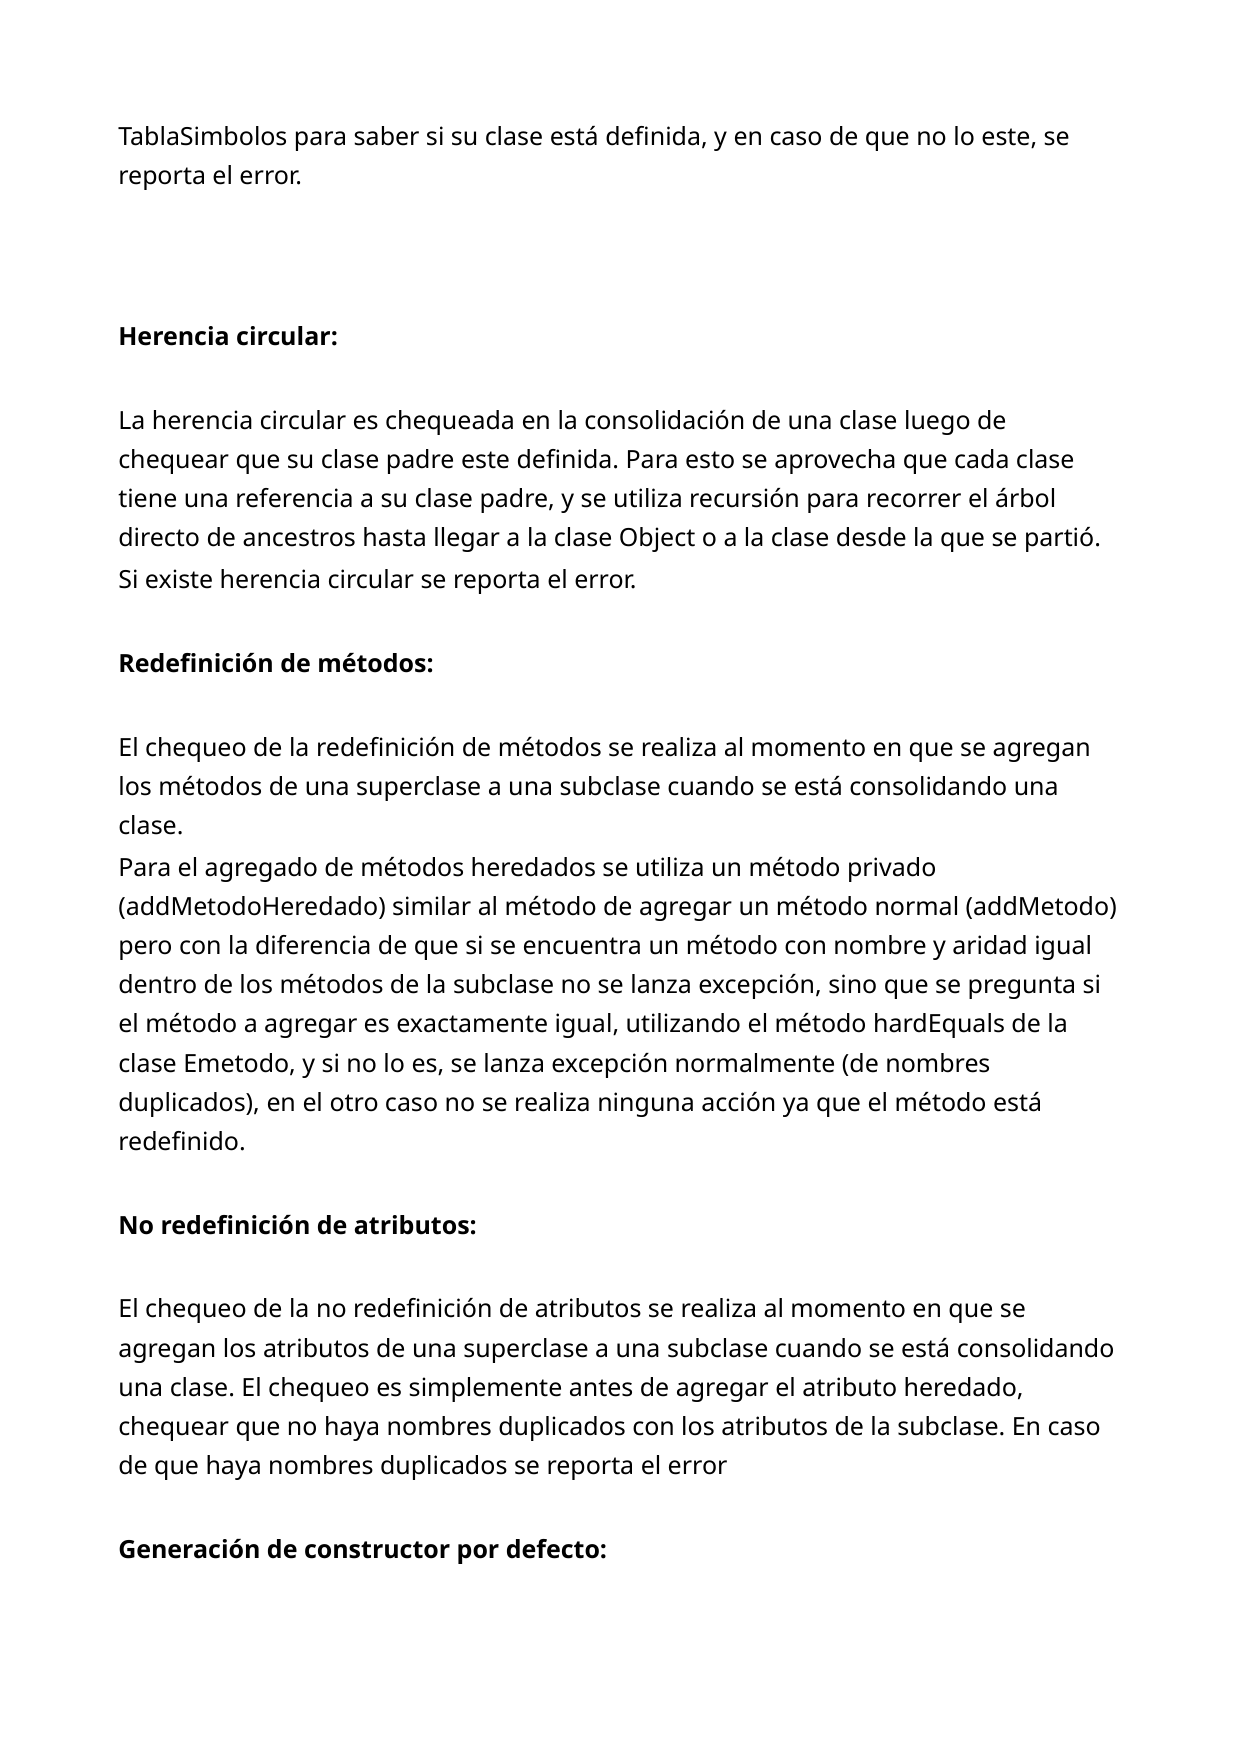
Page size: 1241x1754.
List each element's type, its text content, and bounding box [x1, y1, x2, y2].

text Generación de constructor por defecto: [118, 1532, 1122, 1566]
text Redefinición de métodos: [118, 646, 1122, 679]
text Para el agregado de métodos heredados se utiliza un método privado (addMetodoHeredado) similar al método de agregar un método normal (addMetodo) pero con la diferencia de que si se encuentra un método con nombre y aridad igual dentro de los métodos de la subclase no se lanza excepción, sino que se pregunta si el método a agregar es exactamente igual, utilizando el método hardEquals de la clase Emetodo, y si no lo es, se lanza excepción normalmente (de nombres duplicados), en el otro caso no se realiza ninguna acción ya que el método está redefinido. [118, 849, 1122, 1158]
text Si existe herencia circular se reporta el error. [118, 562, 1122, 596]
text El chequeo de la redefinición de métodos se realiza al momento en que se agregan los métodos de una superclase a una subclase cuando se está consolidando una clase. [118, 729, 1122, 842]
text TablaSimbolos para saber si su clase está definida, y en caso de que no lo este, se reporta el error. [118, 118, 1122, 191]
text La herencia circular es chequeada en la consolidación de una clase luego de chequear que su clase padre este definida. Para esto se aprovecha que cada clase tiene una referencia a su clase padre, y se utiliza recursión para recorrer el árbol directo de ancestros hasta llegar a la clase Object o a la clase desde la que se partió. [118, 402, 1122, 554]
text El chequeo de la no redefinición de atributos se realiza al momento en que se agregan los atributos de una superclase a una subclase cuando se está consolidando una clase. El chequeo es simplemente antes de agregar el atributo heredado, chequear que no haya nombres duplicados con los atributos de la subclase. En caso de que haya nombres duplicados se reporta el error [118, 1291, 1122, 1482]
text Herencia circular: [118, 319, 1122, 353]
text No redefinición de atributos: [118, 1207, 1122, 1241]
